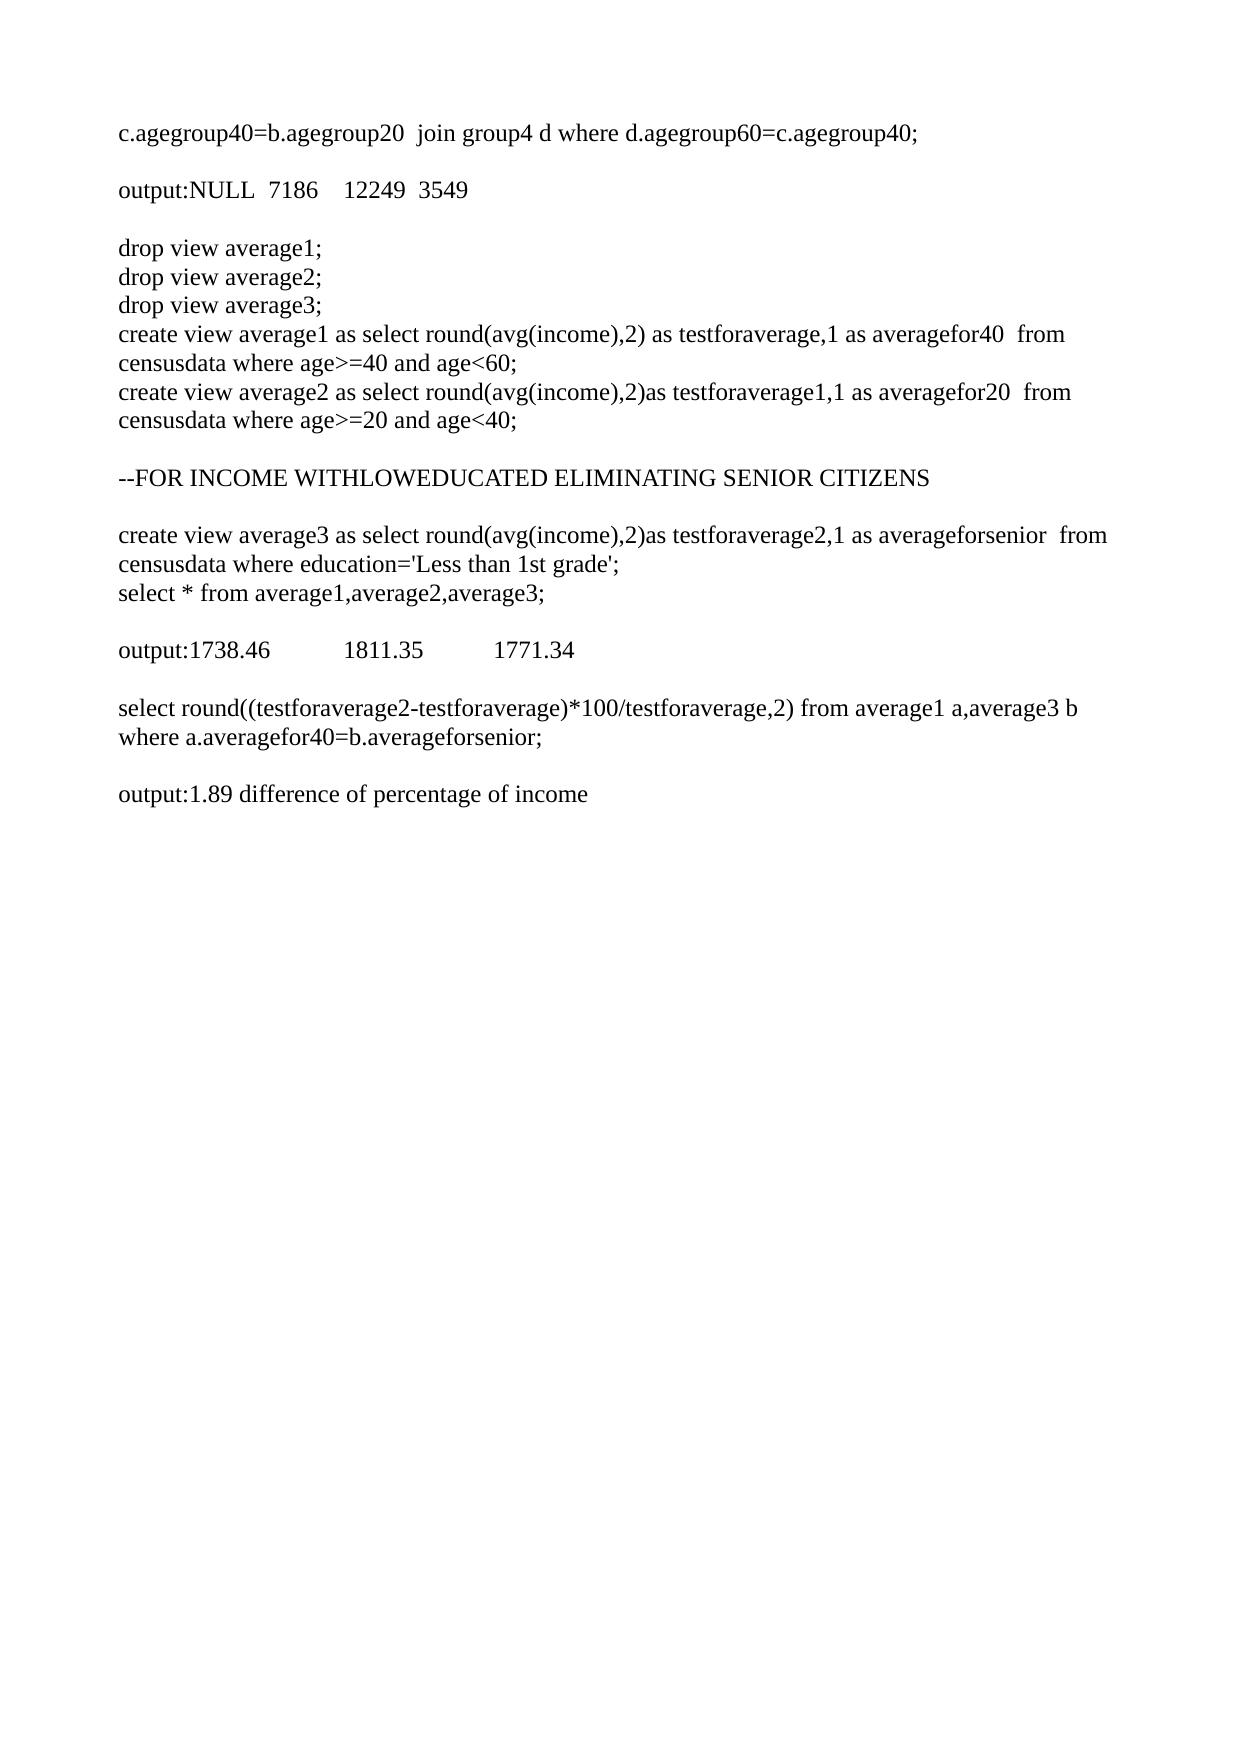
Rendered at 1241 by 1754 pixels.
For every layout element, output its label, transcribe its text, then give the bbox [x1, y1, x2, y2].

text create view average3 as select round(avg(income),2)as testforaverage2,1 as averageforsenior from censusdata where education='Less than 1st grade'; [118, 521, 1122, 578]
text create view average2 as select round(avg(income),2)as testforaverage1,1 as averagefor20 from censusdata where age>=20 and age<40; [118, 377, 1122, 434]
text select round((testforaverage2-testforaverage)*100/testforaverage,2) from average1 a,average3 b where a.averagefor40=b.averageforsenior; [118, 693, 1122, 751]
text c.agegroup40=b.agegroup20 join group4 d where d.agegroup60=c.agegroup40; [118, 118, 1122, 147]
text create view average1 as select round(avg(income),2) as testforaverage,1 as averagefor40 from censusdata where age>=40 and age<60; [118, 319, 1122, 377]
text output:NULL 7186 12249 3549 [118, 176, 1122, 204]
text output:1738.46 1811.35 1771.34 [118, 636, 1122, 664]
text select * from average1,average2,average3; [118, 578, 1122, 607]
text output:1.89 difference of percentage of income [118, 779, 1122, 808]
text drop view average3; [118, 291, 1122, 319]
text --FOR INCOME WITHLOWEDUCATED ELIMINATING SENIOR CITIZENS [118, 463, 1122, 492]
text drop view average1; [118, 233, 1122, 262]
text drop view average2; [118, 262, 1122, 291]
